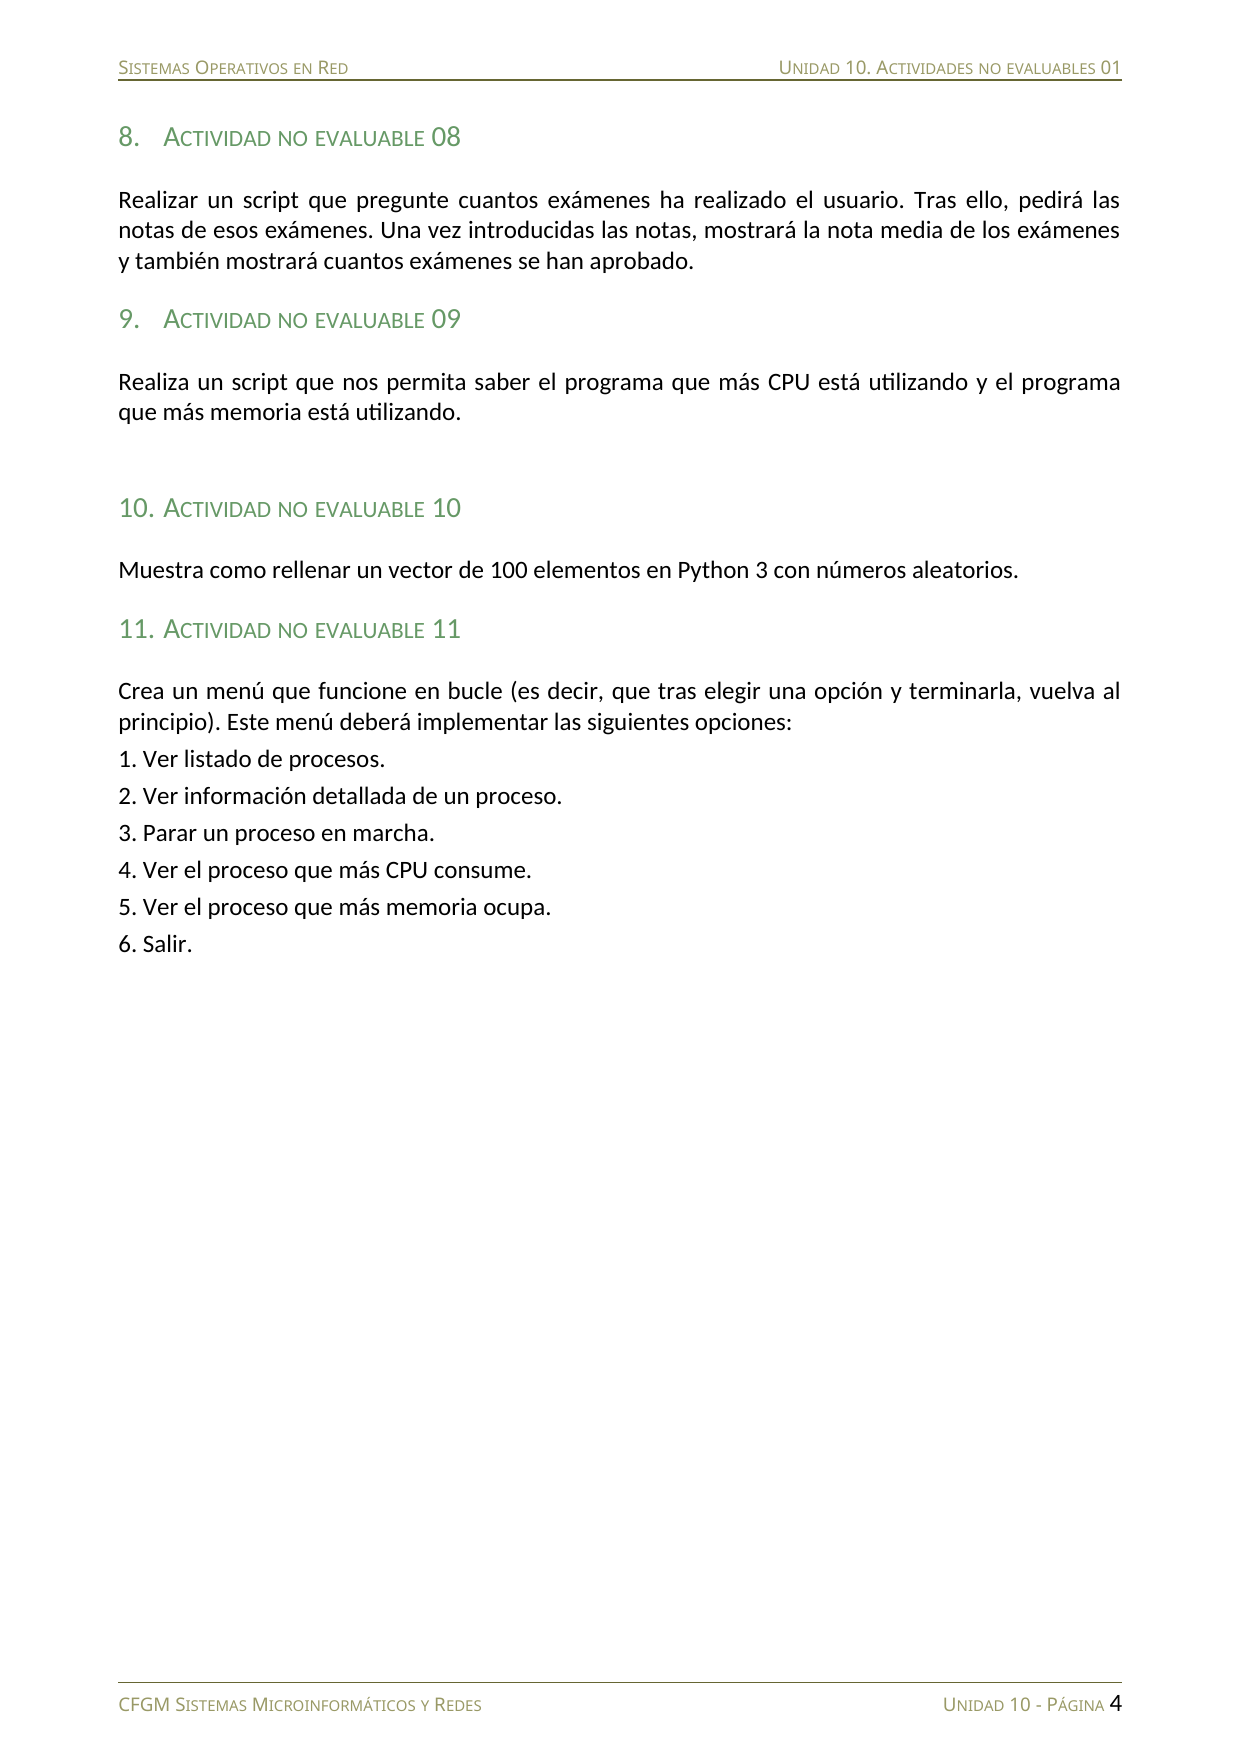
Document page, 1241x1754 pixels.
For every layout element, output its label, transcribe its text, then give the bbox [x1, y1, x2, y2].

text Muestra como rellenar un vector de 100 elementos en Python 3 con números aleatorios. [118, 554, 1122, 585]
text 3. Parar un proceso en marcha. [118, 817, 1122, 847]
text 2. Ver información detallada de un proceso. [118, 780, 1122, 810]
text Realiza un script que nos permita saber el programa que más CPU está utilizando y el programa que más memoria está utilizando. [118, 366, 1122, 427]
subtitle Actividad no evaluable 10 [118, 489, 1122, 524]
subtitle Actividad no evaluable 11 [118, 610, 1122, 645]
text 6. Salir. [118, 928, 1122, 958]
text 4. Ver el proceso que más CPU consume. [118, 854, 1122, 884]
text 5. Ver el proceso que más memoria ocupa. [118, 891, 1122, 921]
text 1. Ver listado de procesos. [118, 743, 1122, 773]
text Realizar un script que pregunte cuantos exámenes ha realizado el usuario. Tras ello, pedirá las notas de esos exámenes. Una vez introducidas las notas, mostrará la nota media de los exámenes y también mostrará cuantos exámenes se han aprobado. [118, 184, 1122, 275]
subtitle Actividad no evaluable 09 [118, 300, 1122, 336]
text Crea un menú que funcione en bucle (es decir, que tras elegir una opción y terminarla, vuelva al principio). Este menú deberá implementar las siguientes opciones: [118, 675, 1122, 736]
subtitle Actividad no evaluable 08 [118, 118, 1122, 154]
